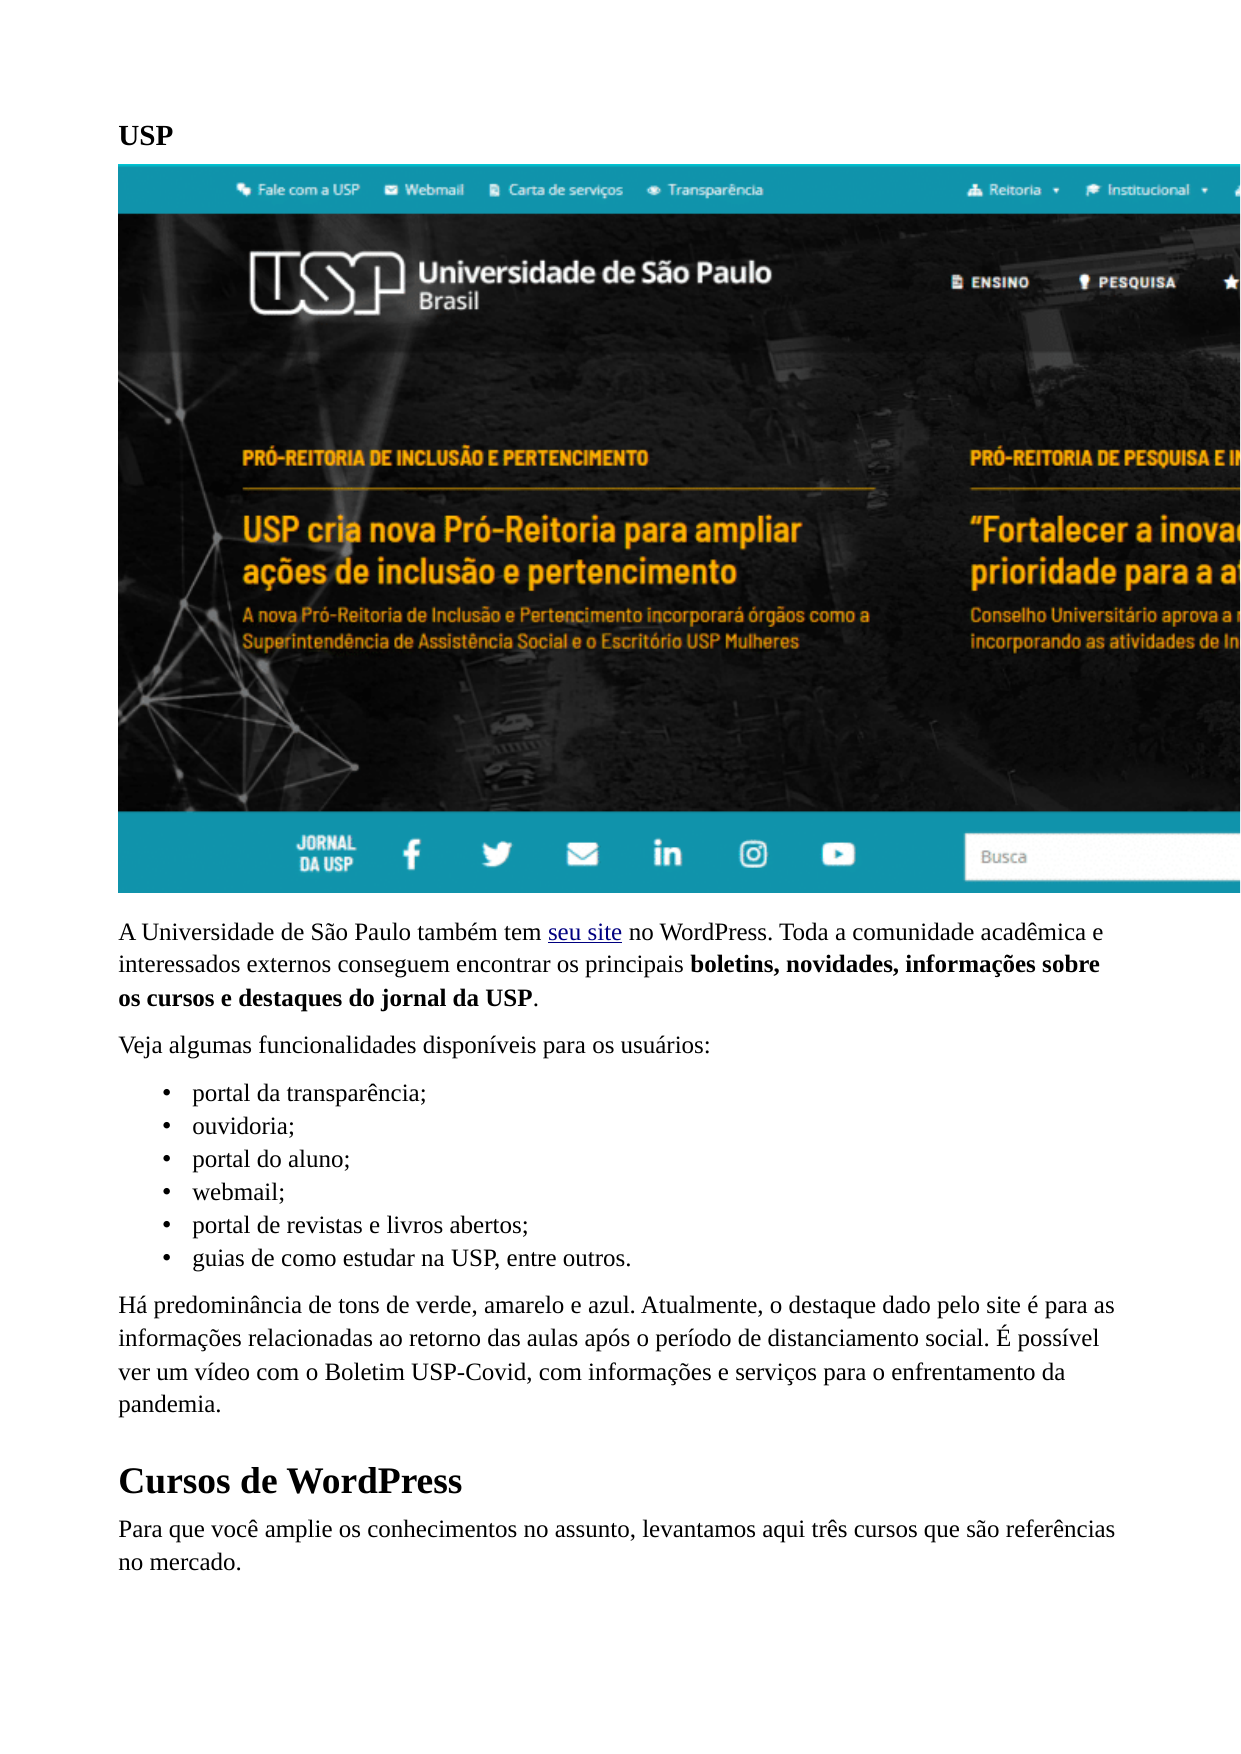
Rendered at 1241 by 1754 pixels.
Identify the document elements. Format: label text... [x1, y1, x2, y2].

subtitle Cursos de WordPress [118, 1458, 1122, 1501]
text Há predominância de tons de verde, amarelo e azul. Atualmente, o destaque dado pelo site é para as informações relacionadas ao retorno das aulas após o período de distanciamento social. É possível ver um vídeo com o Boletim USP-Covid, com informações e serviços para o enfrentamento da pandemia. [118, 1291, 1122, 1418]
list ouvidoria; [162, 1111, 1122, 1139]
list portal da transparência; [162, 1078, 1122, 1107]
list portal do aluno; [162, 1144, 1122, 1173]
text A Universidade de São Paulo também tem seu site no WordPress. Toda a comunidade acadêmica e interessados externos conseguem encontrar os principais boletins, novidades, informações sobre os cursos e destaques do jornal da USP. [118, 917, 1122, 1011]
text Veja algumas funcionalidades disponíveis para os usuários: [118, 1030, 1122, 1059]
list portal de revistas e livros abertos; [162, 1210, 1122, 1239]
picture [118, 164, 1241, 893]
list webmail; [162, 1177, 1122, 1206]
subtitle USP [118, 118, 1122, 152]
text Para que você amplie os conhecimentos no assunto, levantamos aqui três cursos que são referências no mercado. [118, 1514, 1122, 1575]
list guias de como estudar na USP, entre outros. [162, 1243, 1122, 1272]
